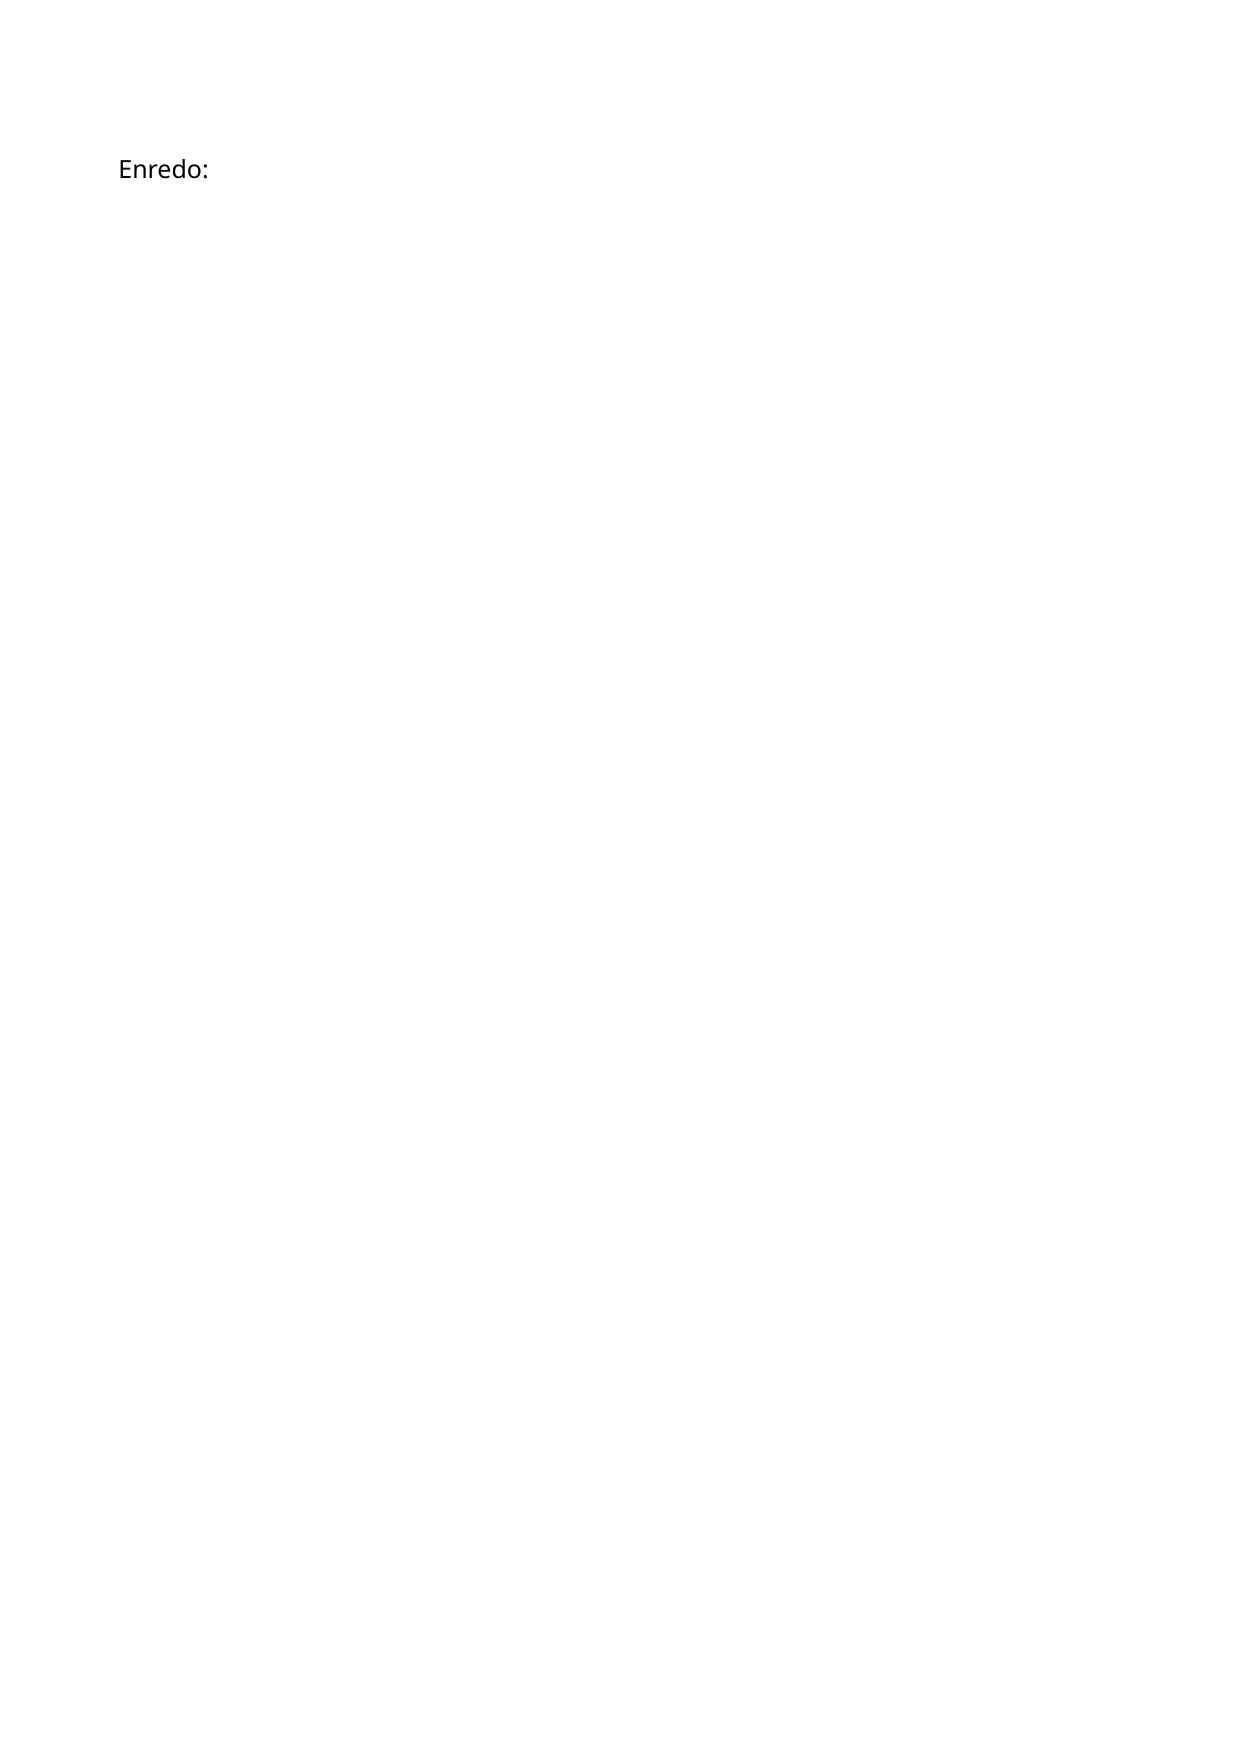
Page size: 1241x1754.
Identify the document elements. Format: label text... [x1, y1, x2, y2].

text Enredo: [118, 152, 1122, 186]
